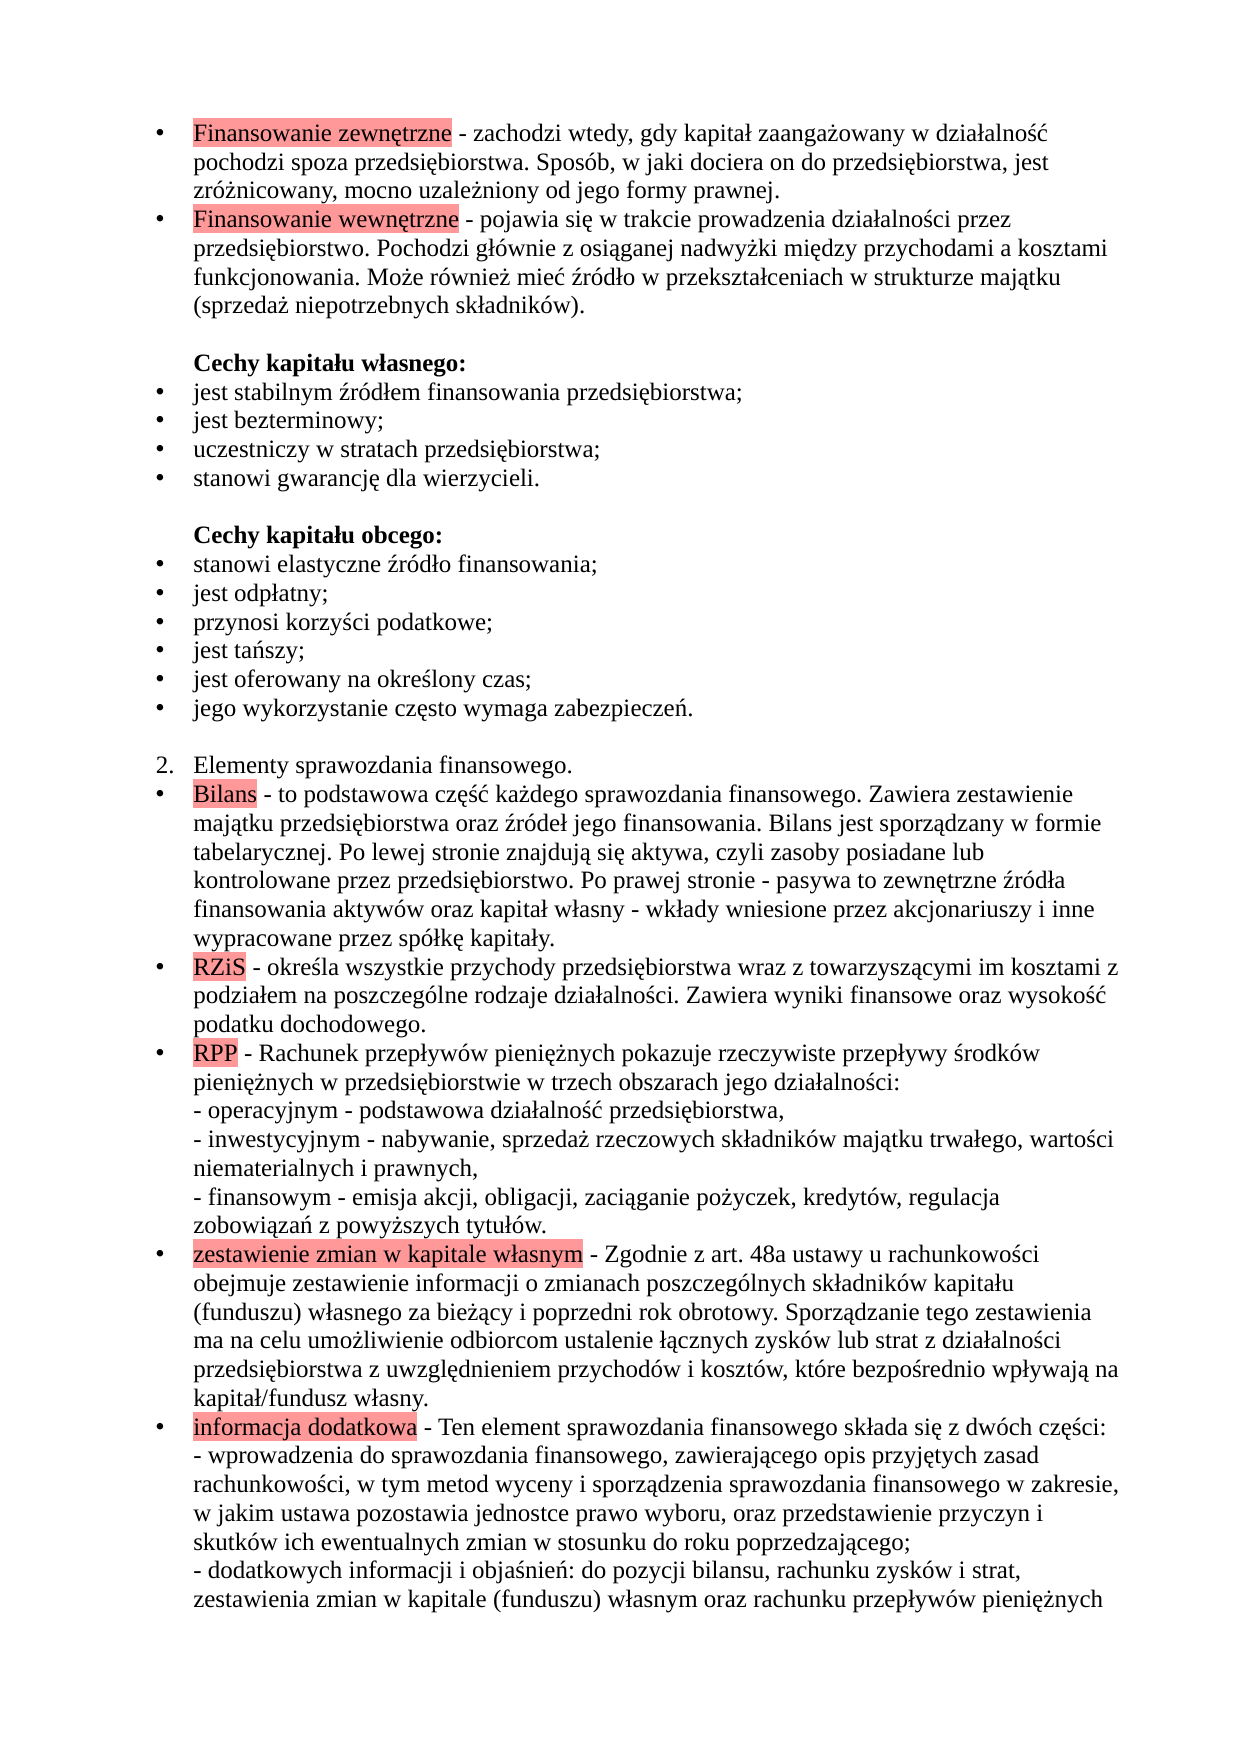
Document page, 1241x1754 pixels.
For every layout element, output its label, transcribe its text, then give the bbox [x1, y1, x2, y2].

list - dodatkowych informacji i objaśnień: do pozycji bilansu, rachunku zysków i strat, zestawienia zmian w kapitale (funduszu) własnym oraz rachunku przepływów pieniężnych [156, 1556, 1122, 1613]
list Finansowanie wewnętrzne - pojawia się w trakcie prowadzenia działalności przez przedsiębiorstwo. Pochodzi głównie z osiąganej nadwyżki między przychodami a kosztami funkcjonowania. Może również mieć źródło w przekształceniach w strukturze majątku (sprzedaż niepotrzebnych składników). [156, 204, 1122, 319]
list jest oferowany na określony czas; [156, 664, 1122, 693]
list jest odpłatny; [156, 578, 1122, 607]
list Elementy sprawozdania finansowego. [156, 751, 1122, 779]
list jest bezterminowy; [156, 406, 1122, 434]
list jego wykorzystanie często wymaga zabezpieczeń. [156, 693, 1122, 722]
list - wprowadzenia do sprawozdania finansowego, zawierającego opis przyjętych zasad rachunkowości, w tym metod wyceny i sporządzenia sprawozdania finansowego w zakresie, w jakim ustawa pozostawia jednostce prawo wyboru, oraz przedstawienie przyczyn i skutków ich ewentualnych zmian w stosunku do roku poprzedzającego; [156, 1441, 1122, 1556]
list RZiS - określa wszystkie przychody przedsiębiorstwa wraz z towarzyszącymi im kosztami z podziałem na poszczególne rodzaje działalności. Zawiera wyniki finansowe oraz wysokość podatku dochodowego. [156, 952, 1122, 1038]
list jest tańszy; [156, 636, 1122, 664]
list Bilans - to podstawowa część każdego sprawozdania finansowego. Zawiera zestawienie majątku przedsiębiorstwa oraz źródeł jego finansowania. Bilans jest sporządzany w formie tabelarycznej. Po lewej stronie znajdują się aktywa, czyli zasoby posiadane lub kontrolowane przez przedsiębiorstwo. Po prawej stronie - pasywa to zewnętrzne źródła finansowania aktywów oraz kapitał własny - wkłady wniesione przez akcjonariuszy i inne wypracowane przez spółkę kapitały. [156, 779, 1122, 952]
list jest stabilnym źródłem finansowania przedsiębiorstwa; [156, 377, 1122, 406]
list informacja dodatkowa - Ten element sprawozdania finansowego składa się z dwóch części: [156, 1412, 1122, 1441]
list stanowi gwarancję dla wierzycieli. [156, 463, 1122, 492]
list Cechy kapitału własnego: [156, 348, 1122, 377]
list zestawienie zmian w kapitale własnym - Zgodnie z art. 48a ustawy u rachunkowości obejmuje zestawienie informacji o zmianach poszczególnych składników kapitału (funduszu) własnego za bieżący i poprzedni rok obrotowy. Sporządzanie tego zestawienia ma na celu umożliwienie odbiorcom ustalenie łącznych zysków lub strat z działalności przedsiębiorstwa z uwzględnieniem przychodów i kosztów, które bezpośrednio wpływają na kapitał/fundusz własny. [156, 1239, 1122, 1412]
list - operacyjnym - podstawowa działalność przedsiębiorstwa, [156, 1096, 1122, 1124]
list stanowi elastyczne źródło finansowania; [156, 549, 1122, 578]
list Cechy kapitału obcego: [156, 521, 1122, 549]
list przynosi korzyści podatkowe; [156, 607, 1122, 636]
list - finansowym - emisja akcji, obligacji, zaciąganie pożyczek, kredytów, regulacja zobowiązań z powyższych tytułów. [156, 1182, 1122, 1239]
list uczestniczy w stratach przedsiębiorstwa; [156, 434, 1122, 463]
list Finansowanie zewnętrzne - zachodzi wtedy, gdy kapitał zaangażowany w działalność pochodzi spoza przedsiębiorstwa. Sposób, w jaki dociera on do przedsiębiorstwa, jest zróżnicowany, mocno uzależniony od jego formy prawnej. [156, 118, 1122, 204]
list RPP - Rachunek przepływów pieniężnych pokazuje rzeczywiste przepływy środków pieniężnych w przedsiębiorstwie w trzech obszarach jego działalności: [156, 1038, 1122, 1096]
list - inwestycyjnym - nabywanie, sprzedaż rzeczowych składników majątku trwałego, wartości niematerialnych i prawnych, [156, 1124, 1122, 1182]
